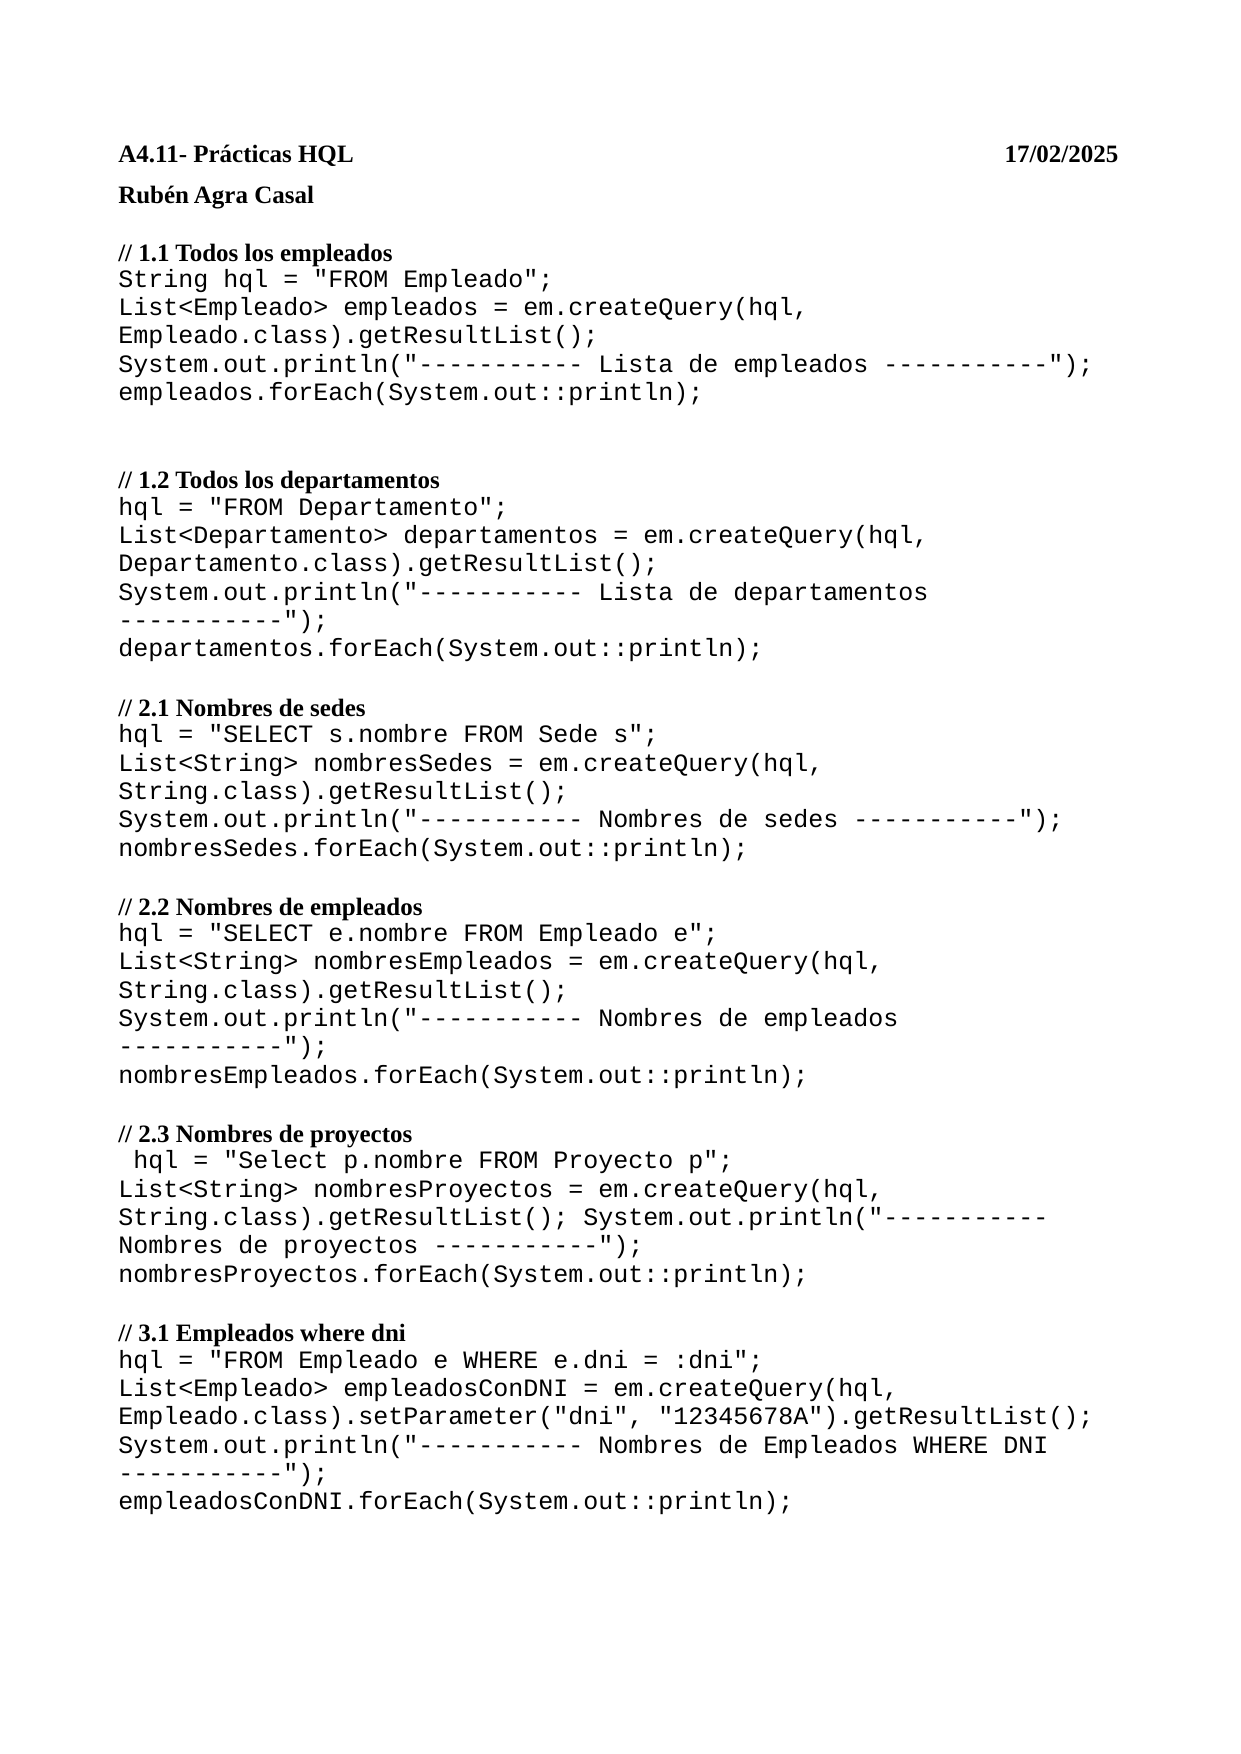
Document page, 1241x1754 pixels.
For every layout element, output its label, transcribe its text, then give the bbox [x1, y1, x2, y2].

text hql = "SELECT e.nombre FROM Empleado e"; [118, 921, 1122, 949]
text List<Empleado> empleados = em.createQuery(hql, Empleado.class).getResultList(); [118, 295, 1122, 351]
text // 1.1 Todos los empleados [118, 238, 1122, 266]
text List<String> nombresEmpleados = em.createQuery(hql, String.class).getResultList(); [118, 949, 1122, 1006]
text nombresSedes.forEach(System.out::println); [118, 835, 1122, 863]
text System.out.println("----------- Lista de departamentos -----------"); [118, 579, 1122, 636]
text nombresProyectos.forEach(System.out::println); [118, 1261, 1122, 1290]
text departamentos.forEach(System.out::println); [118, 636, 1122, 664]
text // 1.2 Todos los departamentos [118, 466, 1122, 494]
text String hql = "FROM Empleado"; [118, 266, 1122, 295]
text // 3.1 Empleados where dni [118, 1318, 1122, 1347]
text // 2.1 Nombres de sedes [118, 693, 1122, 722]
text // 2.3 Nombres de proyectos [118, 1119, 1122, 1148]
text // 2.2 Nombres de empleados [118, 892, 1122, 921]
text System.out.println("----------- Nombres de sedes -----------"); [118, 807, 1122, 835]
text nombresEmpleados.forEach(System.out::println); [118, 1062, 1122, 1091]
text Rubén Agra Casal [118, 180, 1122, 209]
text List<String> nombresSedes = em.createQuery(hql, String.class).getResultList(); [118, 750, 1122, 807]
text List<Empleado> empleadosConDNI = em.createQuery(hql, Empleado.class).setParameter("dni", "12345678A").getResultList(); [118, 1376, 1122, 1432]
text empleados.forEach(System.out::println); [118, 380, 1122, 408]
text hql = "FROM Departamento"; [118, 494, 1122, 523]
text System.out.println("----------- Nombres de empleados -----------"); [118, 1006, 1122, 1062]
text hql = "FROM Empleado e WHERE e.dni = :dni"; [118, 1347, 1122, 1376]
text System.out.println("----------- Nombres de Empleados WHERE DNI -----------"); [118, 1432, 1122, 1489]
text hql = "SELECT s.nombre FROM Sede s"; [118, 722, 1122, 750]
text List<String> nombresProyectos = em.createQuery(hql, String.class).getResultList(); System.out.println("----------- Nombres de proyectos -----------"); [118, 1176, 1122, 1261]
subtitle A4.11- Prácticas HQL 17/02/2025 [118, 139, 1122, 168]
text hql = "Select p.nombre FROM Proyecto p"; [118, 1148, 1122, 1176]
text empleadosConDNI.forEach(System.out::println); [118, 1489, 1122, 1517]
text System.out.println("----------- Lista de empleados -----------"); [118, 351, 1122, 380]
text List<Departamento> departamentos = em.createQuery(hql, Departamento.class).getResultList(); [118, 523, 1122, 579]
